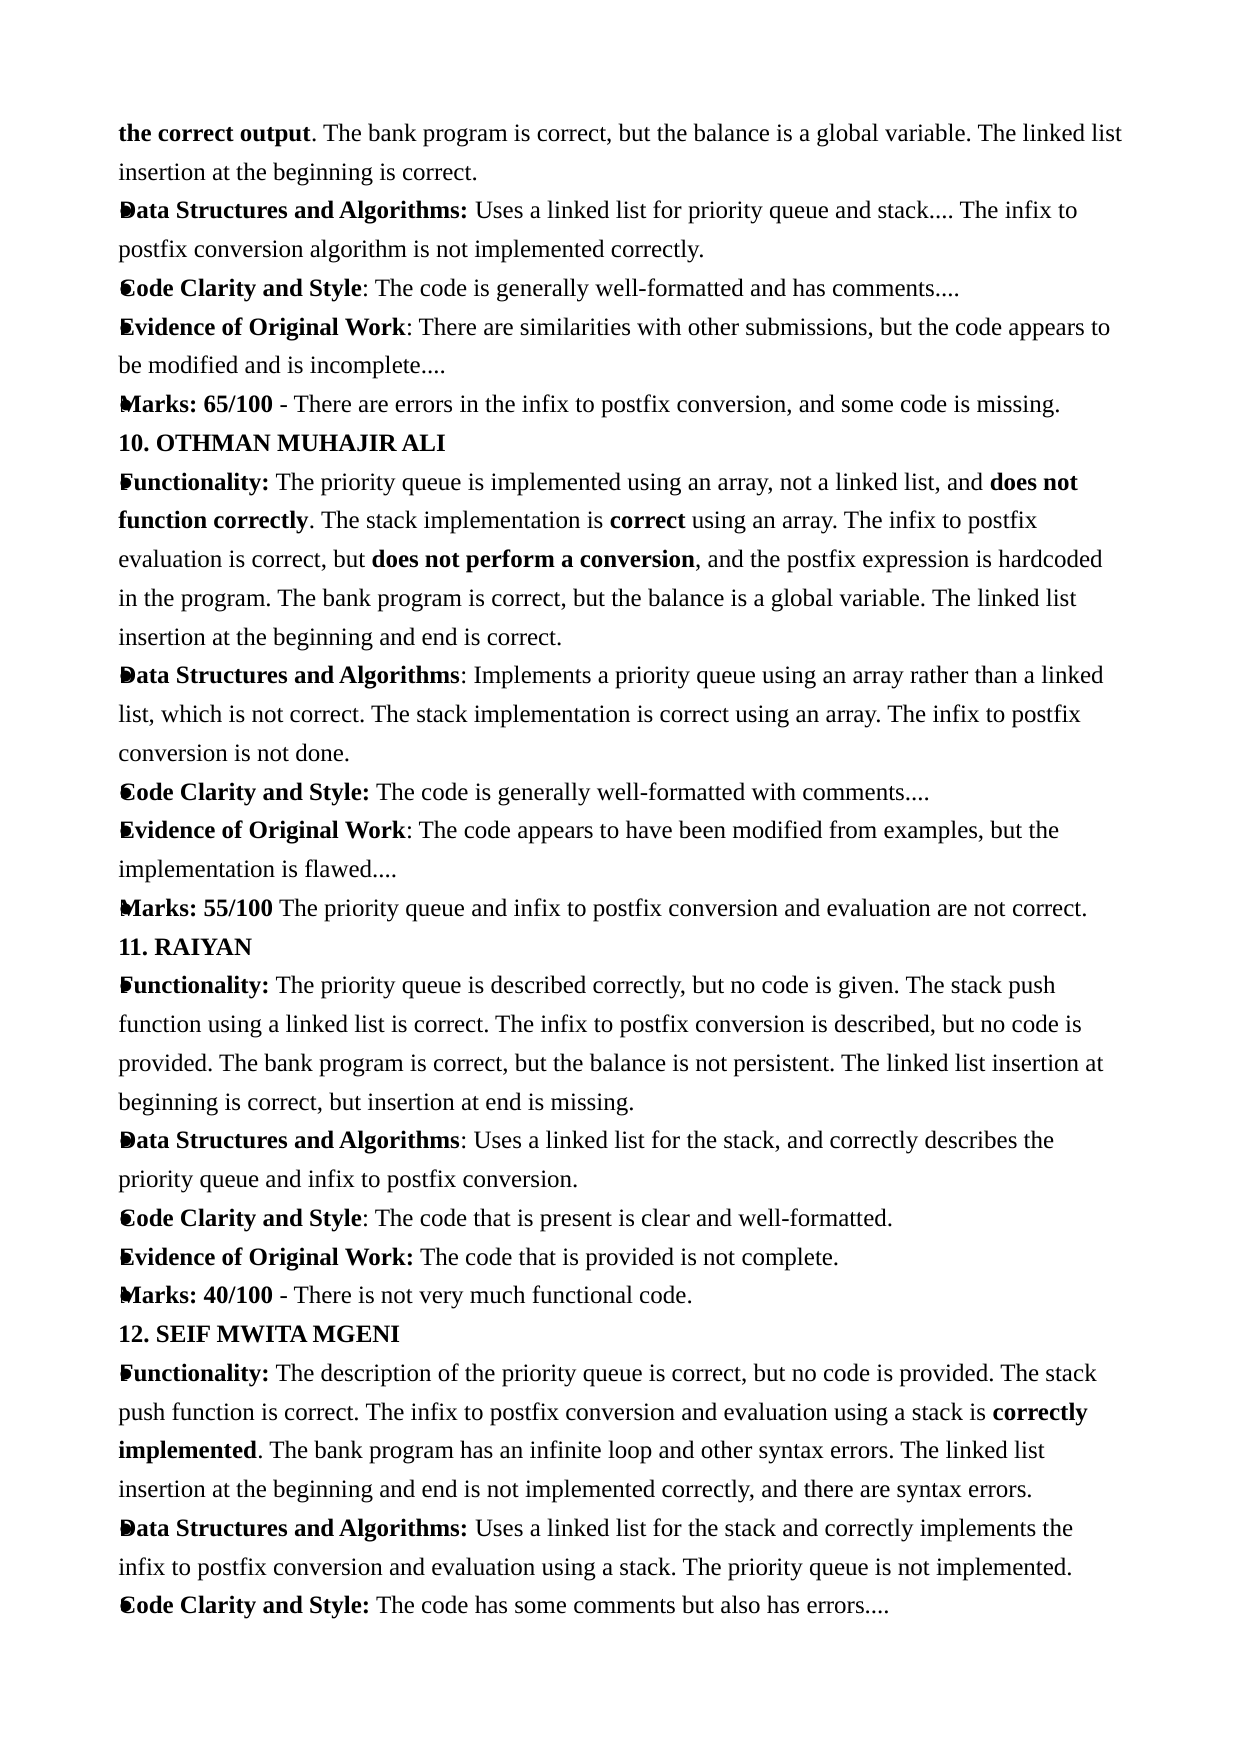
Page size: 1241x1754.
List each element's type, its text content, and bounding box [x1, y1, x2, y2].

text Code Clarity and Style: The code has some comments but also has errors.... [121, 1591, 1122, 1619]
text Functionality: The description of the priority queue is correct, but no code is provided. The stack push function is correct. The infix to postfix conversion and evaluation using a stack is correctly implemented. The bank program has an infinite loop and other syntax errors. The linked list insertion at the beginning and end is not implemented correctly, and there are syntax errors. [118, 1358, 1122, 1503]
text Code Clarity and Style: The code is generally well-formatted with comments.... [121, 777, 1122, 806]
text Marks: 40/100 - There is not very much functional code. [121, 1281, 1122, 1309]
text Code Clarity and Style: The code that is present is clear and well-formatted. [121, 1203, 1122, 1232]
text Marks: 55/100 The priority queue and infix to postfix conversion and evaluation are not correct. [121, 893, 1122, 922]
text Functionality: The priority queue is implemented using an array, not a linked list, and does not function correctly. The stack implementation is correct using an array. The infix to postfix evaluation is correct, but does not perform a conversion, and the postfix expression is hardcoded in the program. The bank program is correct, but the balance is a global variable. The linked list insertion at the beginning and end is correct. [118, 467, 1122, 651]
text 11. RAIYAN [118, 932, 1122, 961]
text 10. OTHMAN MUHAJIR ALI [118, 428, 1122, 457]
text Data Structures and Algorithms: Uses a linked list for priority queue and stack.... The infix to postfix conversion algorithm is not implemented correctly. [118, 196, 1122, 263]
text Data Structures and Algorithms: Uses a linked list for the stack and correctly implements the infix to postfix conversion and evaluation using a stack. The priority queue is not implemented. [118, 1513, 1122, 1581]
text Data Structures and Algorithms: Implements a priority queue using an array rather than a linked list, which is not correct. The stack implementation is correct using an array. The infix to postfix conversion is not done. [118, 661, 1122, 767]
text Evidence of Original Work: The code that is provided is not complete. [121, 1242, 1122, 1271]
text Evidence of Original Work: There are similarities with other submissions, but the code appears to be modified and is incomplete.... [118, 312, 1122, 379]
text 12. SEIF MWITA MGENI [118, 1319, 1122, 1348]
text Evidence of Original Work: The code appears to have been modified from examples, but the implementation is flawed.... [118, 816, 1122, 883]
text Marks: 65/100 - There are errors in the infix to postfix conversion, and some code is missing. [121, 389, 1122, 418]
text Data Structures and Algorithms: Uses a linked list for the stack, and correctly describes the priority queue and infix to postfix conversion. [118, 1126, 1122, 1193]
text the correct output. The bank program is correct, but the balance is a global variable. The linked list insertion at the beginning is correct. [118, 118, 1122, 186]
text Code Clarity and Style: The code is generally well-formatted and has comments.... [121, 273, 1122, 302]
text Functionality: The priority queue is described correctly, but no code is given. The stack push function using a linked list is correct. The infix to postfix conversion is described, but no code is provided. The bank program is correct, but the balance is not persistent. The linked list insertion at beginning is correct, but insertion at end is missing. [118, 971, 1122, 1116]
